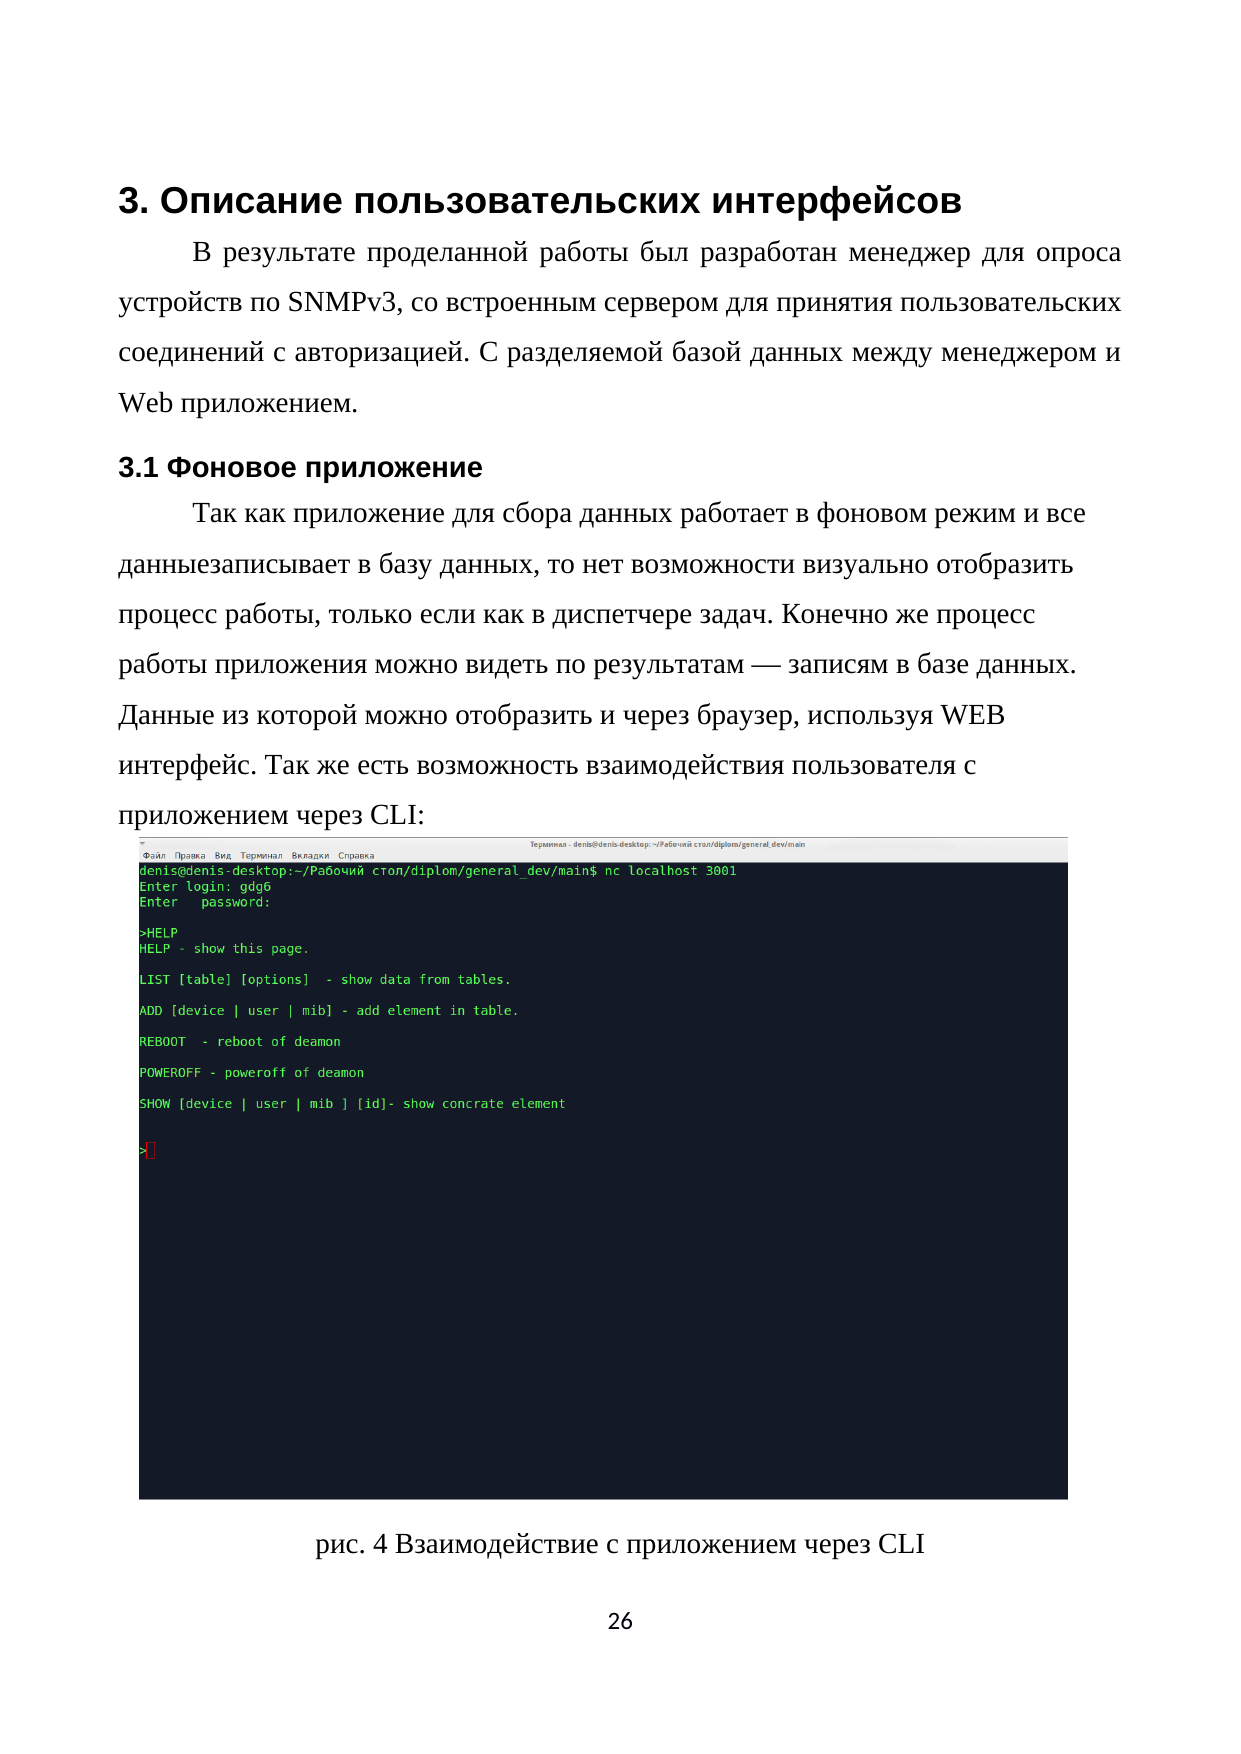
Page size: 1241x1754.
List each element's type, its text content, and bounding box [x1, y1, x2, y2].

text В результате проделанной работы был разработан менеджер для опроса устройств по SNMPv3, со встроенным сервером для принятия пользовательских соединений с авторизацией. С разделяемой базой данных между менеджером и Web приложением. [118, 234, 1122, 418]
subtitle 3. Описание пользовательских интерфейсов [118, 178, 1122, 221]
subtitle 3.1 Фоновое приложение [118, 449, 1122, 483]
text Так как приложение для сбора данных работает в фоновом режим и все данныезаписывает в базу данных, то нет возможности визуально отобразить процесс работы, только если как в диспетчере задач. Конечно же процесс работы приложения можно видеть по результатам — записям в базе данных. Данные из которой можно отобразить и через браузер, используя WEB интерфейс. Так же есть возможность взаимодействия пользователя с приложением через CLI: [118, 496, 1122, 831]
picture [122, 831, 1092, 1510]
text рис. 4 Взаимодействие c приложением через CLI [118, 848, 1122, 1560]
